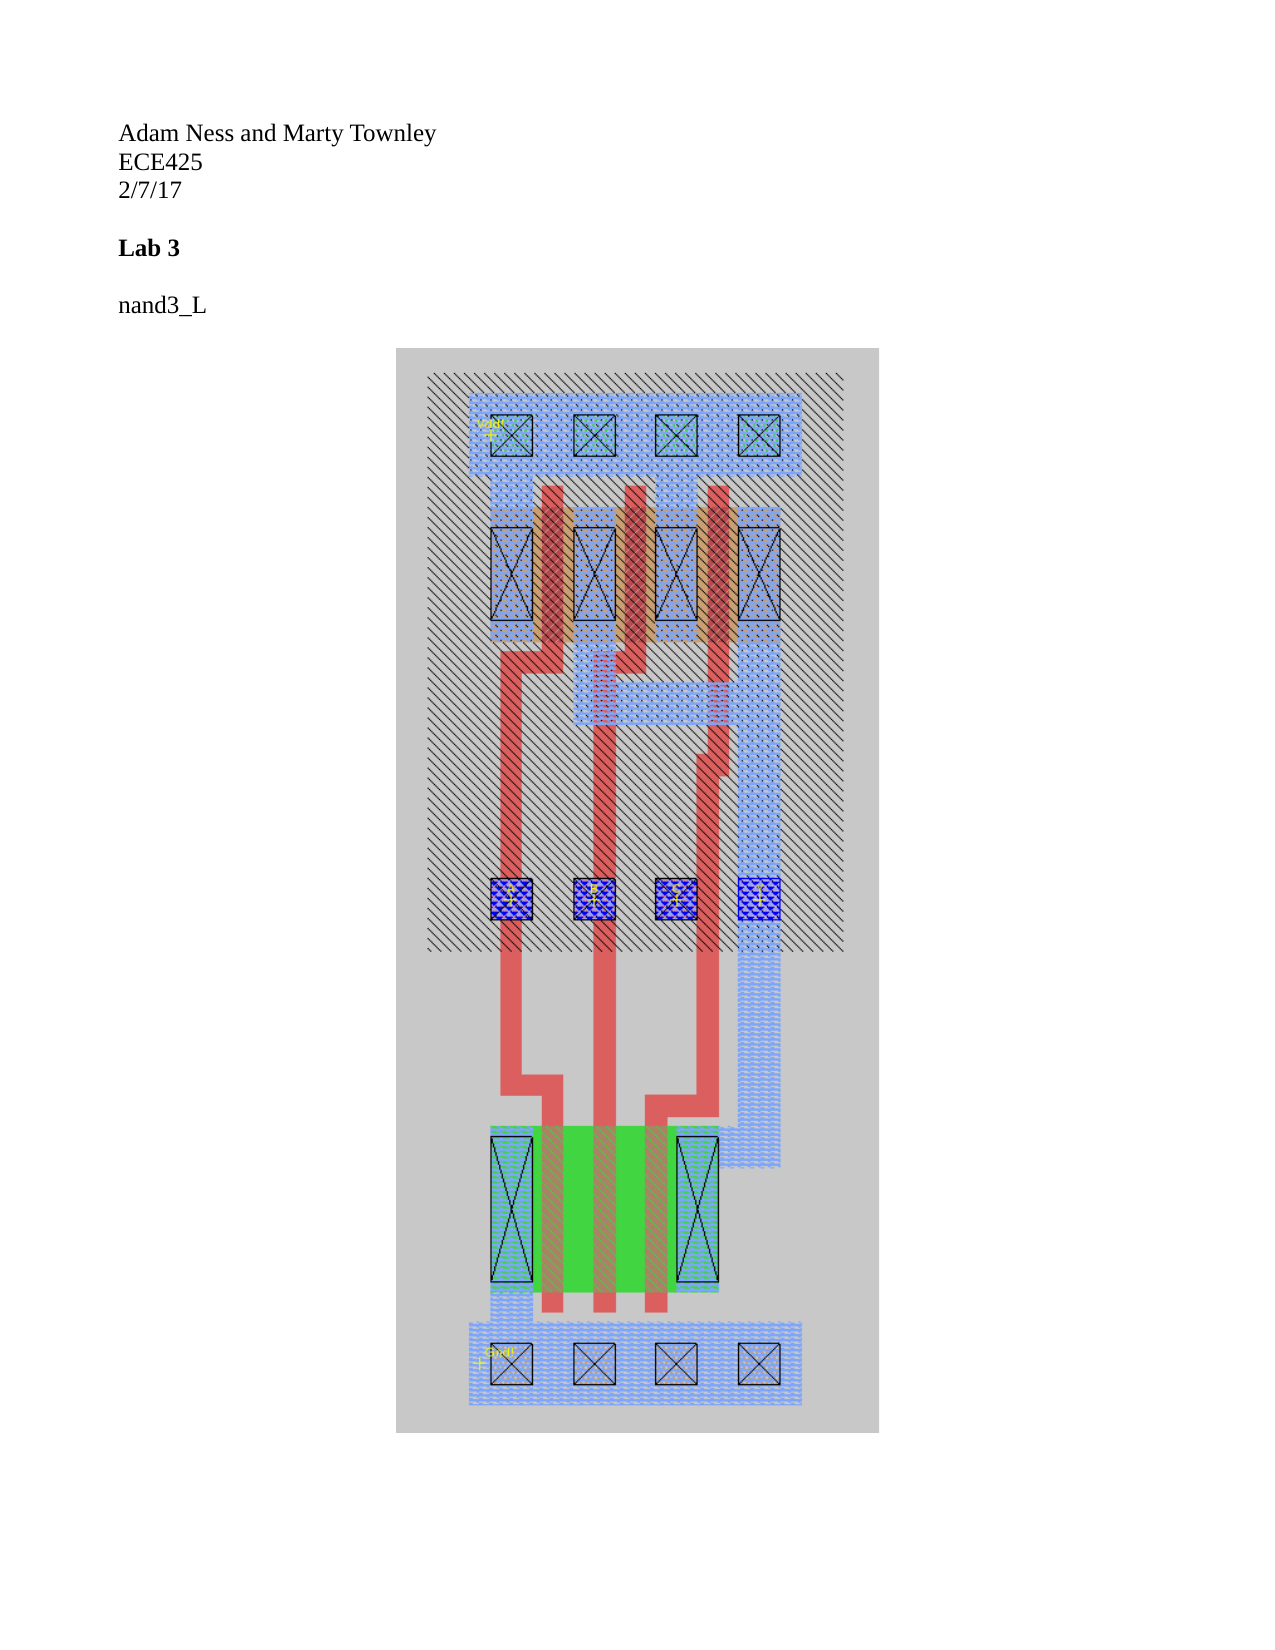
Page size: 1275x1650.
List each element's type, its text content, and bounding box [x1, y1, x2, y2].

text 2/7/17 [118, 176, 1157, 204]
text nand3_L [118, 291, 1157, 319]
text Adam Ness and Marty Townley [118, 118, 1157, 147]
text ECE425 [118, 147, 1157, 176]
picture [396, 348, 880, 1433]
text Lab 3 [118, 233, 1157, 262]
